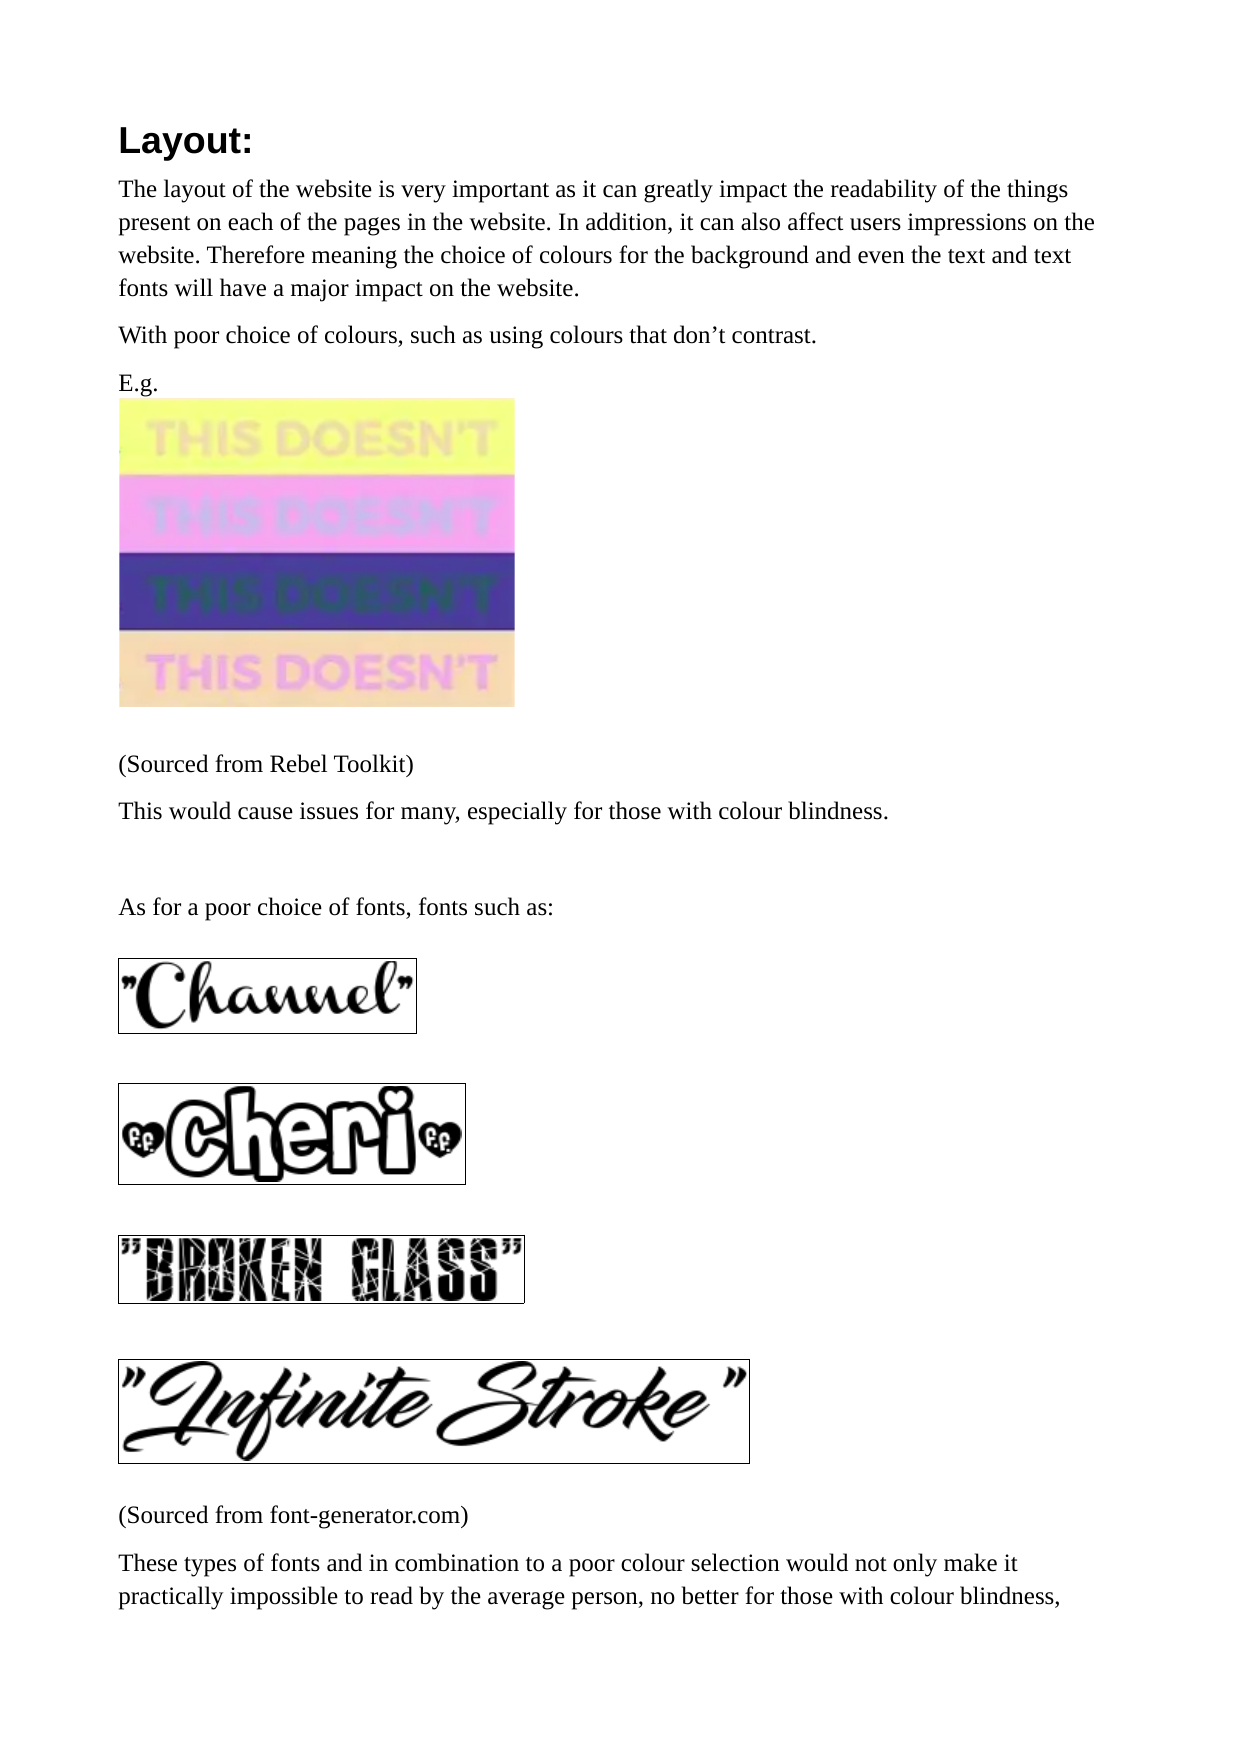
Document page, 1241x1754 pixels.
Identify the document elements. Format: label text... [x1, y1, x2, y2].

text (Sourced from font-generator.com) [118, 1500, 1122, 1529]
picture [121, 961, 414, 1030]
picture [121, 1086, 462, 1182]
text The layout of the website is very important as it can greatly impact the readability of the things present on each of the pages in the website. In addition, it can also affect users impressions on the website. Therefore meaning the choice of colours for the background and even the text and text fonts will have a major impact on the website. [118, 174, 1122, 302]
text E.g. [118, 368, 1122, 397]
picture [119, 398, 515, 707]
text These types of fonts and in combination to a poor colour selection would not only make it practically impossible to read by the average person, no better for those with colour blindness, [118, 1548, 1122, 1609]
text With poor choice of colours, such as using colours that don’t contrast. [118, 320, 1122, 349]
text This would cause issues for many, especially for those with colour blindness. [118, 796, 1122, 825]
picture [121, 1361, 747, 1461]
text (Sourced from Rebel Toolkit) [118, 749, 1122, 778]
subtitle Layout: [118, 118, 1122, 161]
picture [121, 1237, 522, 1301]
text As for a poor choice of fonts, fonts such as: [118, 892, 1122, 920]
